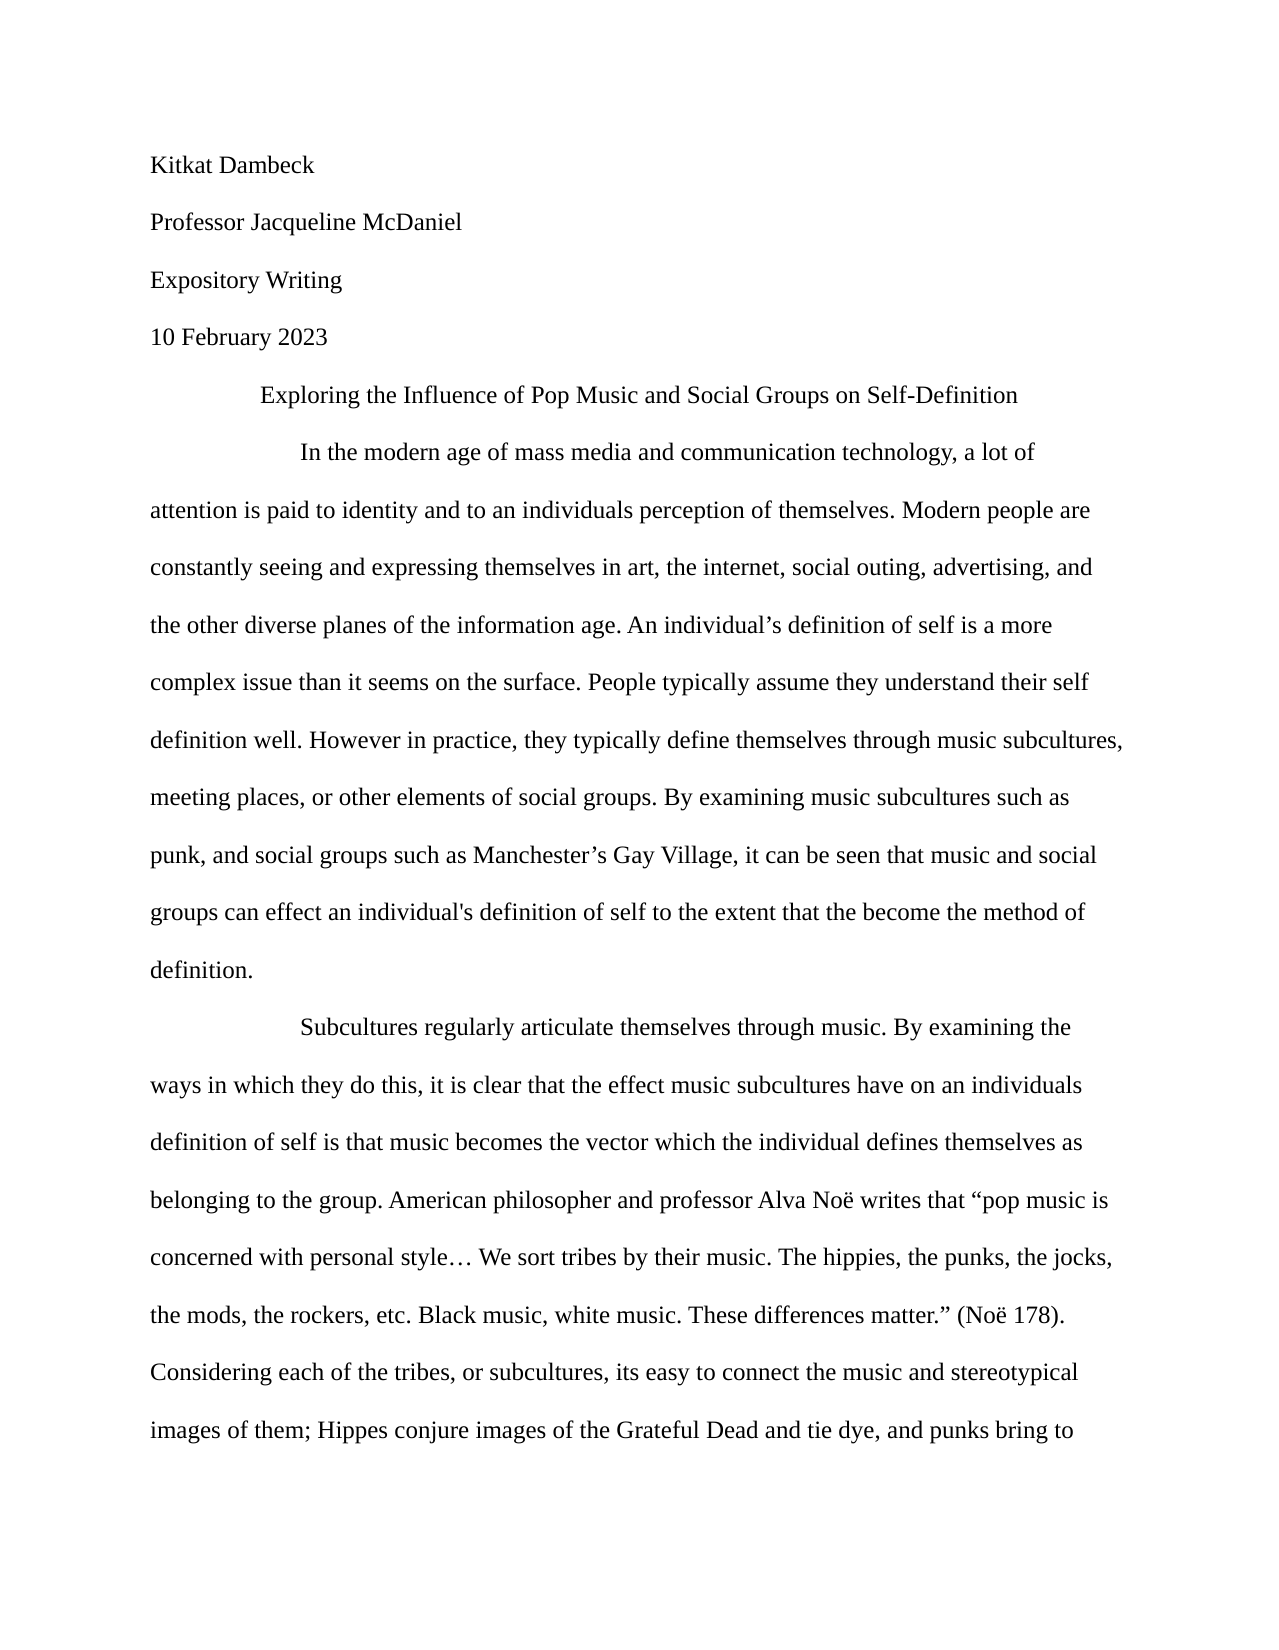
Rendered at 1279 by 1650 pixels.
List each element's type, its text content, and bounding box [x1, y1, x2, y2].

text Exploring the Influence of Pop Music and Social Groups on Self-Definition [150, 380, 1128, 409]
text 10 February 2023 [150, 322, 1128, 351]
text In the modern age of mass media and communication technology, a lot of attention is paid to identity and to an individuals perception of themselves. Modern people are constantly seeing and expressing themselves in art, the internet, social outing, advertising, and the other diverse planes of the information age. An individual’s definition of self is a more complex issue than it seems on the surface. People typically assume they understand their self definition well. However in practice, they typically define themselves through music subcultures, meeting places, or other elements of social groups. By examining music subcultures such as punk, and social groups such as Manchester’s Gay Village, it can be seen that music and social groups can effect an individual's definition of self to the extent that the become the method of definition. [150, 437, 1128, 984]
text Expository Writing [150, 265, 1128, 294]
text Kitkat Dambeck [150, 150, 1128, 179]
text Subcultures regularly articulate themselves through music. By examining the ways in which they do this, it is clear that the effect music subcultures have on an individuals definition of self is that music becomes the vector which the individual defines themselves as belonging to the group. American philosopher and professor Alva Noë writes that “pop music is concerned with personal style… We sort tribes by their music. The hippies, the punks, the jocks, the mods, the rockers, etc. Black music, white music. These differences matter.” (Noë 178). Considering each of the tribes, or subcultures, its easy to connect the music and stereotypical images of them; Hippes conjure images of the Grateful Dead and tie dye, and punks bring to [150, 1012, 1128, 1444]
text Professor Jacqueline McDaniel [150, 207, 1128, 236]
